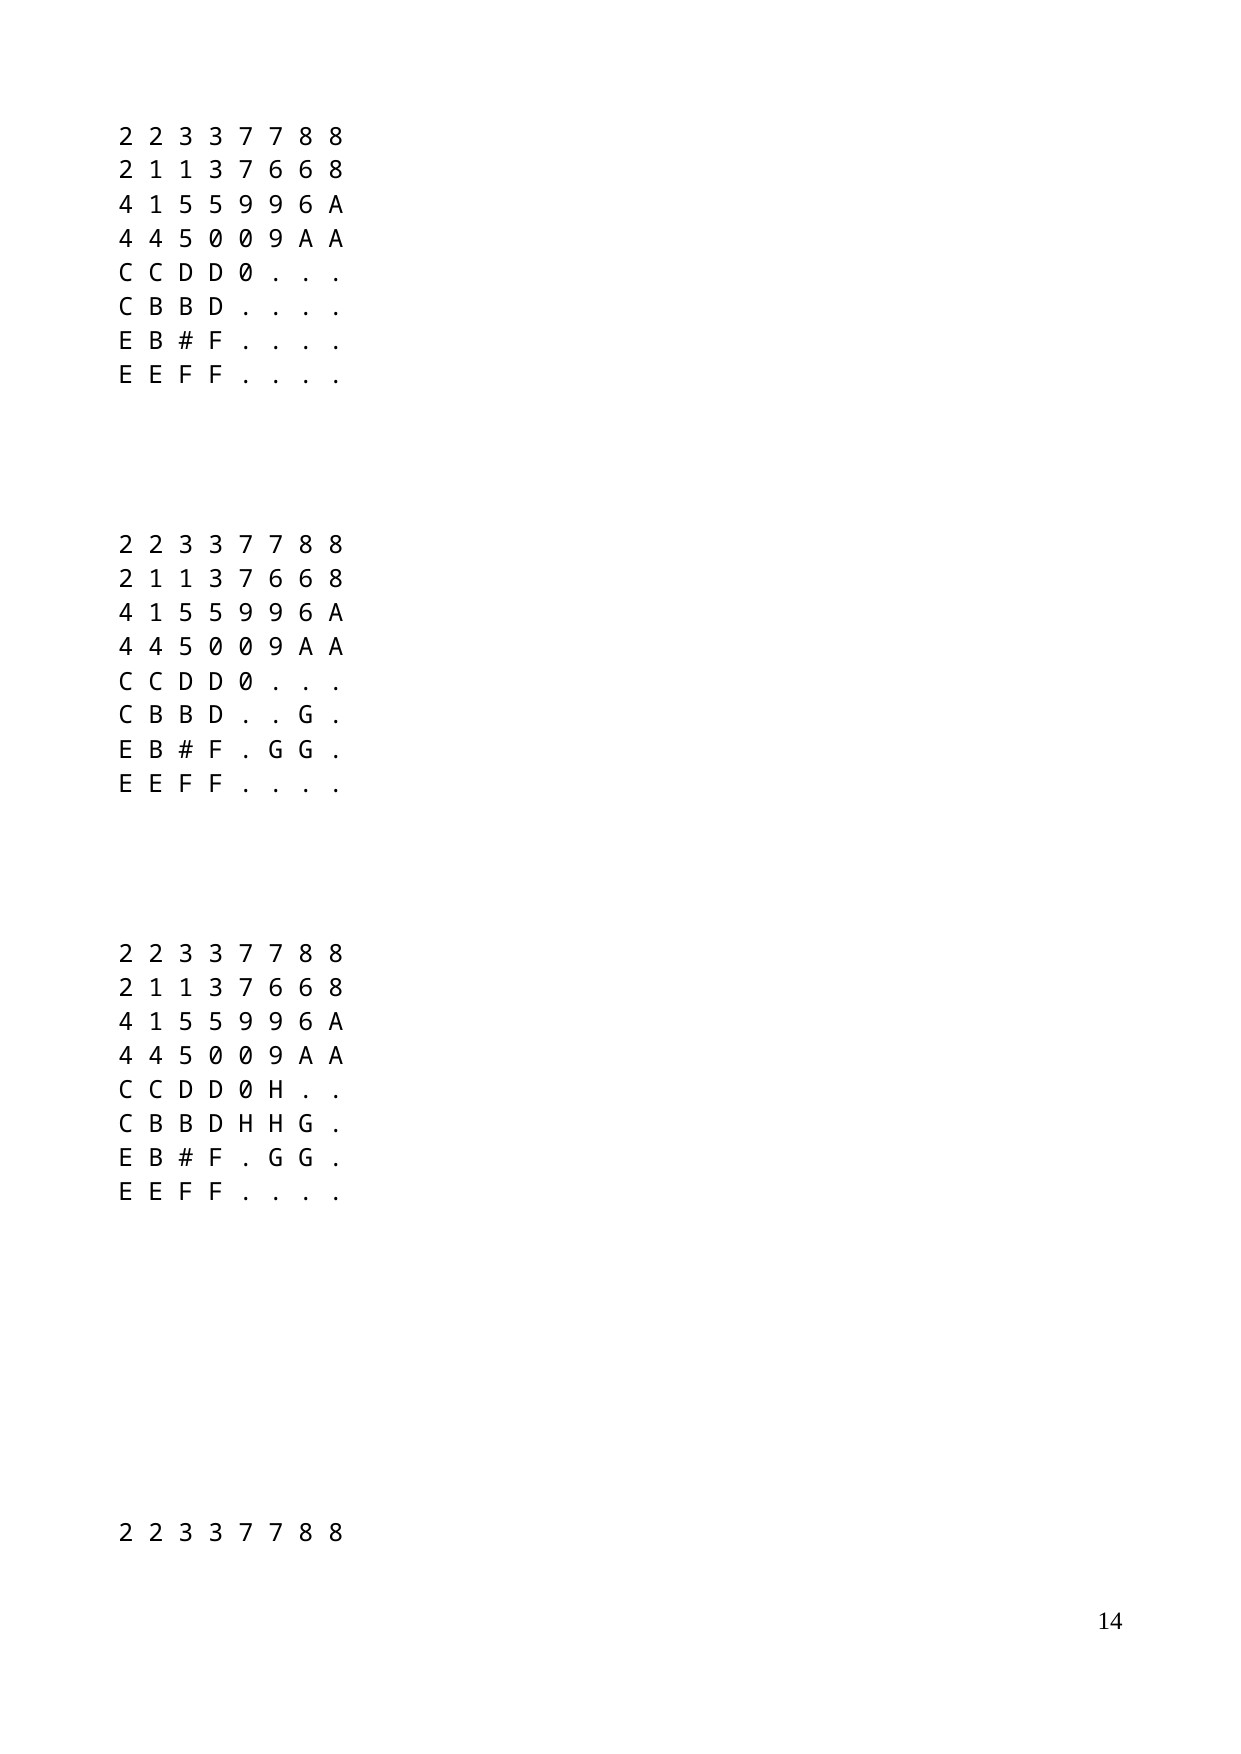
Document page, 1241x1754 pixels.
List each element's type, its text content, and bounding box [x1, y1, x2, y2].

text 4 4 5 0 0 9 A A [118, 629, 1122, 663]
text 2 2 3 3 7 7 8 8 [118, 118, 1122, 152]
text 2 2 3 3 7 7 8 8 [118, 527, 1122, 561]
text 2 1 1 3 7 6 6 8 [118, 152, 1122, 186]
text 2 2 3 3 7 7 8 8 [118, 936, 1122, 970]
text 4 4 5 0 0 9 A A [118, 220, 1122, 254]
text 2 1 1 3 7 6 6 8 [118, 970, 1122, 1004]
text C C D D 0 . . . [118, 663, 1122, 697]
text C C D D 0 . . . [118, 254, 1122, 288]
text C B B D . . . . [118, 288, 1122, 322]
text C B B D . . G . [118, 697, 1122, 731]
text 4 4 5 0 0 9 A A [118, 1038, 1122, 1072]
text 4 1 5 5 9 9 6 A [118, 1004, 1122, 1038]
text E B # F . . . . [118, 322, 1122, 357]
text C C D D 0 H . . [118, 1072, 1122, 1106]
text E E F F . . . . [118, 765, 1122, 799]
text E E F F . . . . [118, 357, 1122, 391]
text 4 1 5 5 9 9 6 A [118, 595, 1122, 629]
text 4 1 5 5 9 9 6 A [118, 186, 1122, 220]
text E B # F . G G . [118, 1140, 1122, 1174]
text E B # F . G G . [118, 731, 1122, 765]
text C B B D H H G . [118, 1106, 1122, 1140]
text 2 1 1 3 7 6 6 8 [118, 561, 1122, 595]
text E E F F . . . . [118, 1174, 1122, 1208]
text 2 2 3 3 7 7 8 8 [118, 1515, 1122, 1549]
